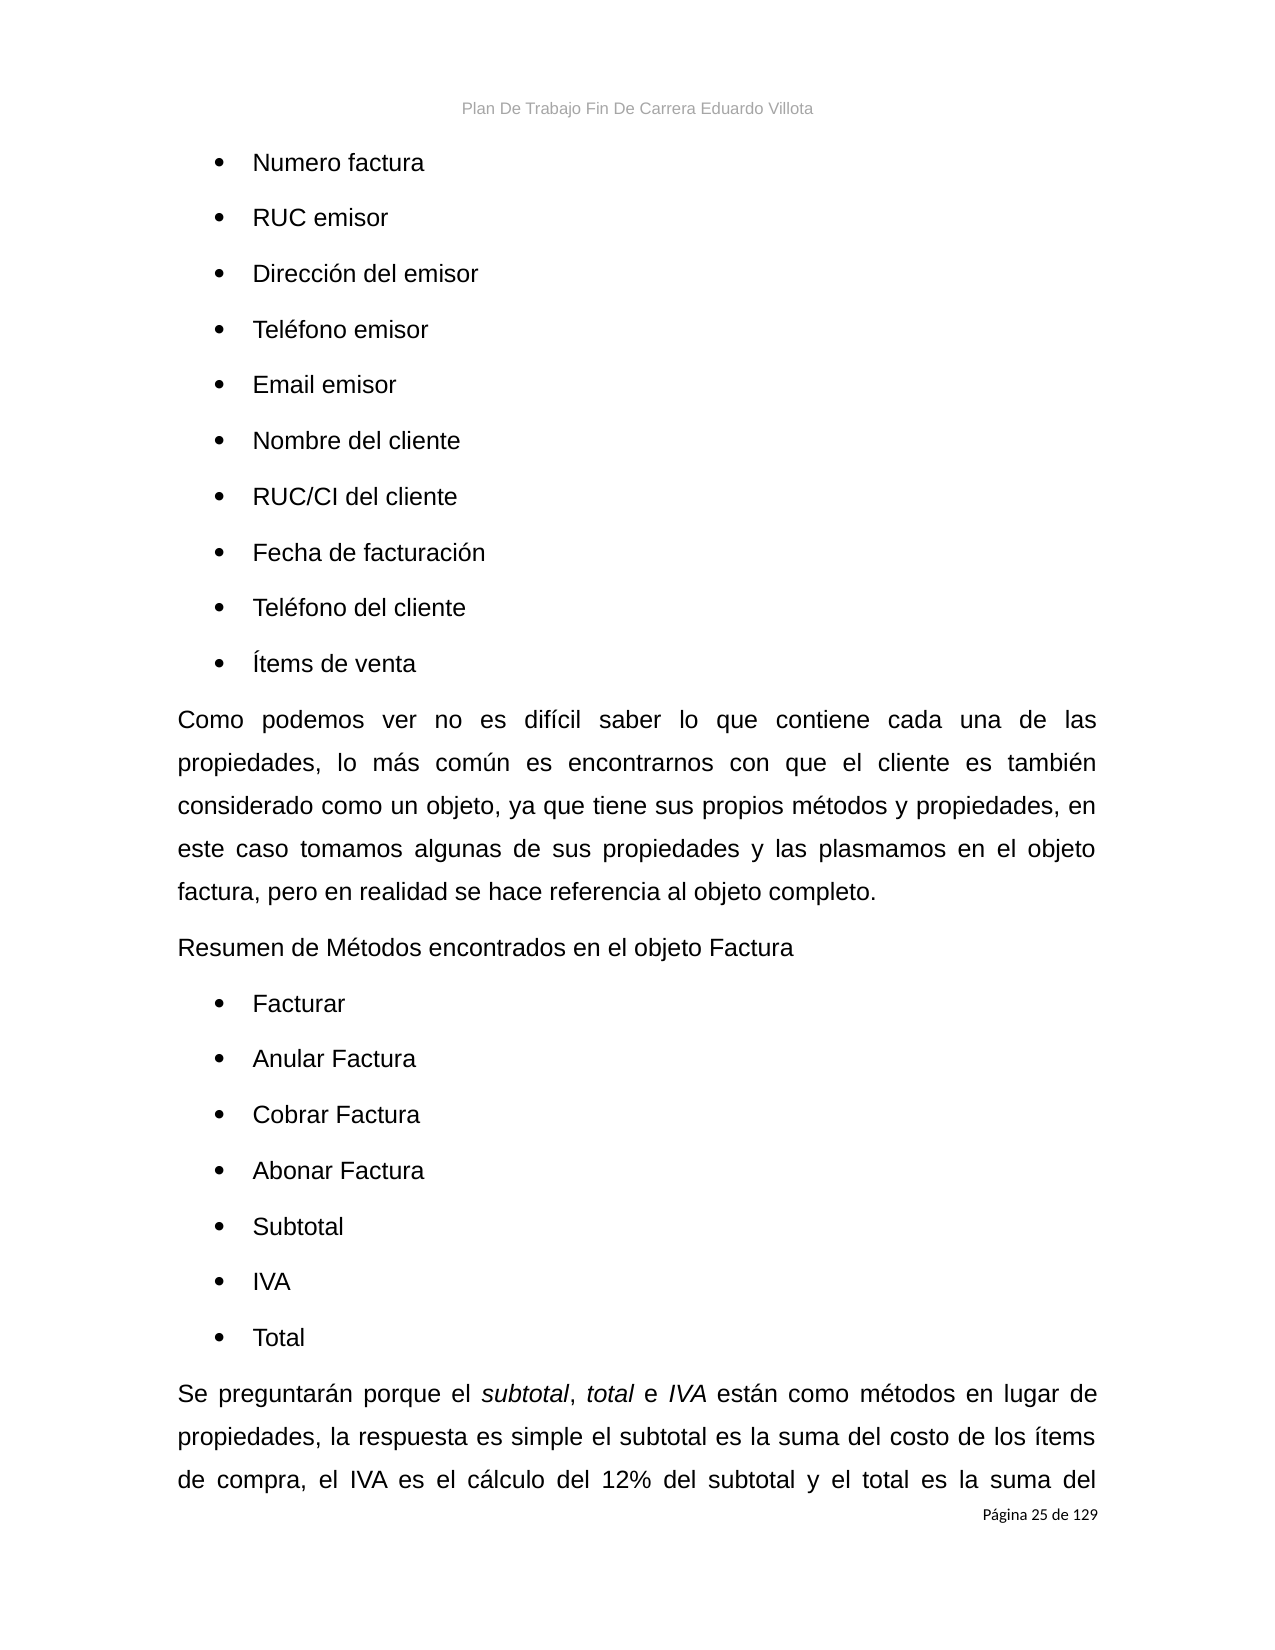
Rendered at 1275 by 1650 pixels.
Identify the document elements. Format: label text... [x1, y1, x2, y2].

list Dirección del emisor [215, 259, 1098, 288]
list RUC/CI del cliente [215, 482, 1098, 511]
list Subtotal [215, 1212, 1098, 1240]
list Total [215, 1323, 1098, 1352]
list Nombre del cliente [215, 426, 1098, 455]
list Ítems de venta [215, 649, 1098, 678]
text Se preguntarán porque el subtotal, total e IVA están como métodos en lugar de propiedades, la respuesta es simple el subtotal es la suma del costo de los ítems de compra, el IVA es el cálculo del 12% del subtotal y el total es la suma del [177, 1379, 1098, 1494]
list Fecha de facturación [215, 538, 1098, 567]
list Facturar [215, 989, 1098, 1017]
list Email emisor [215, 371, 1098, 399]
list Anular Factura [215, 1044, 1098, 1073]
text Como podemos ver no es difícil saber lo que contiene cada una de las propiedades, lo más común es encontrarnos con que el cliente es también considerado como un objeto, ya que tiene sus propios métodos y propiedades, en este caso tomamos algunas de sus propiedades y las plasmamos en el objeto factura, pero en realidad se hace referencia al objeto completo. [177, 705, 1098, 906]
list Teléfono del cliente [215, 593, 1098, 622]
list RUC emisor [215, 203, 1098, 232]
list Cobrar Factura [215, 1100, 1098, 1129]
text Resumen de Métodos encontrados en el objeto Factura [177, 933, 1098, 962]
list IVA [215, 1267, 1098, 1296]
list Teléfono emisor [215, 315, 1098, 344]
list Abonar Factura [215, 1156, 1098, 1185]
list Numero factura [215, 148, 1098, 176]
